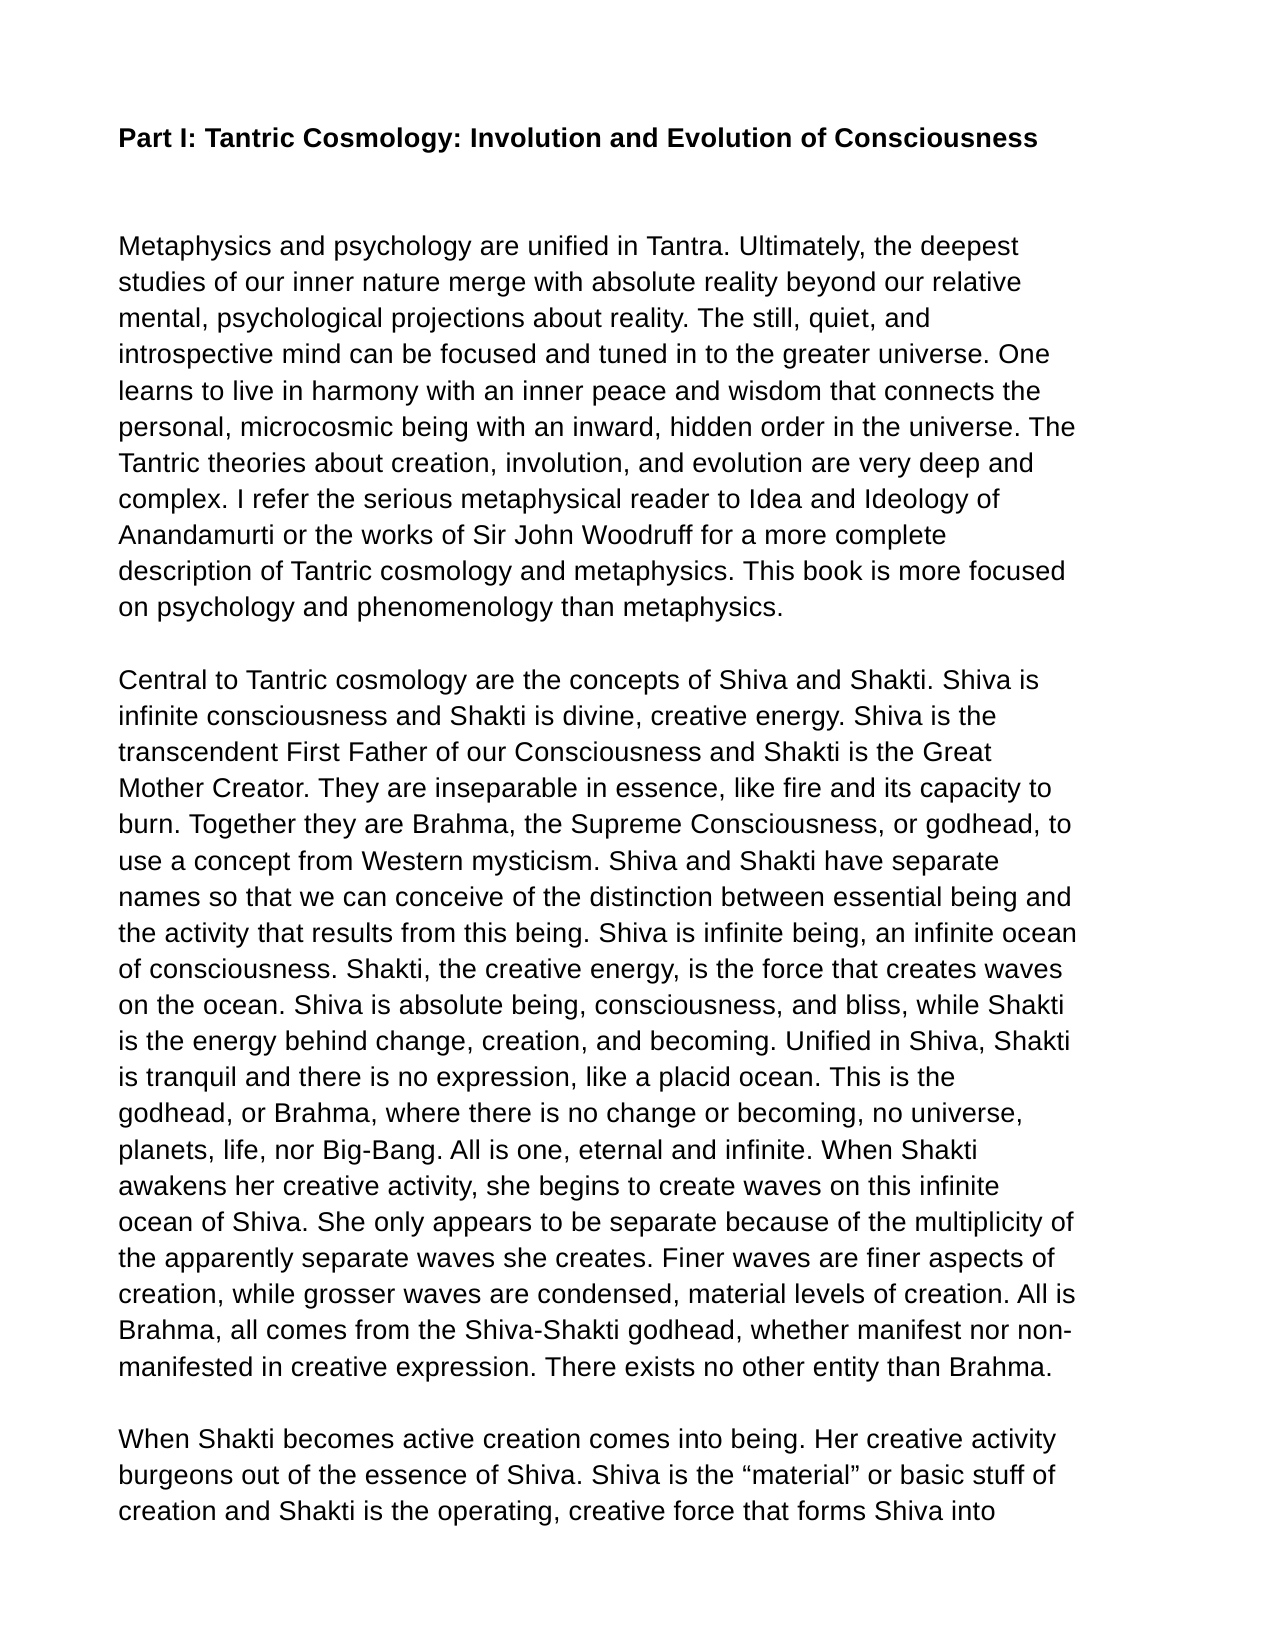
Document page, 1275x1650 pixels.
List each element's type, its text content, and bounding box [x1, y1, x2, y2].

text Central to Tantric cosmology are the concepts of Shiva and Shakti. Shiva is infinite consciousness and Shakti is divine, creative energy. Shiva is the transcendent First Father of our Consciousness and Shakti is the Great Mother Creator. They are inseparable in essence, like fire and its capacity to burn. Together they are Brahma, the Supreme Consciousness, or godhead, to use a concept from Western mysticism. Shiva and Shakti have separate names so that we can conceive of the distinction between essential being and the activity that results from this being. Shiva is infinite being, an infinite ocean of consciousness. Shakti, the creative energy, is the force that creates waves on the ocean. Shiva is absolute being, consciousness, and bliss, while Shakti is the energy behind change, creation, and becoming. Unified in Shiva, Shakti is tranquil and there is no expression, like a placid ocean. This is the godhead, or Brahma, where there is no change or becoming, no universe, planets, life, nor Big-Bang. All is one, eternal and infinite. When Shakti awakens her creative activity, she begins to create waves on this infinite ocean of Shiva. She only appears to be separate because of the multiplicity of the apparently separate waves she creates. Finer waves are finer aspects of creation, while grosser waves are condensed, material levels of creation. All is Brahma, all comes from the Shiva-Shakti godhead, whether manifest nor non-manifested in creative expression. There exists no other entity than Brahma. [118, 660, 1080, 1383]
text Metaphysics and psychology are unified in Tantra. Ultimately, the deepest studies of our inner nature merge with absolute reality beyond our relative mental, psychological projections about reality. The still, quiet, and introspective mind can be focused and tuned in to the greater universe. One learns to live in harmony with an inner peace and wisdom that connects the personal, microcosmic being with an inward, hidden order in the universe. The Tantric theories about creation, involution, and evolution are very deep and complex. I refer the serious metaphysical reader to Idea and Ideology of Anandamurti or the works of Sir John Woodruff for a more complete description of Tantric cosmology and metaphysics. This book is more focused on psychology and phenomenology than metaphysics. [118, 227, 1080, 624]
text Part I: Tantric Cosmology: Involution and Evolution of Consciousness [118, 118, 1080, 154]
text When Shakti becomes active creation comes into being. Her creative activity burgeons out of the essence of Shiva. Shiva is the “material” or basic stuff of creation and Shakti is the operating, creative force that forms Shiva into [118, 1419, 1080, 1528]
